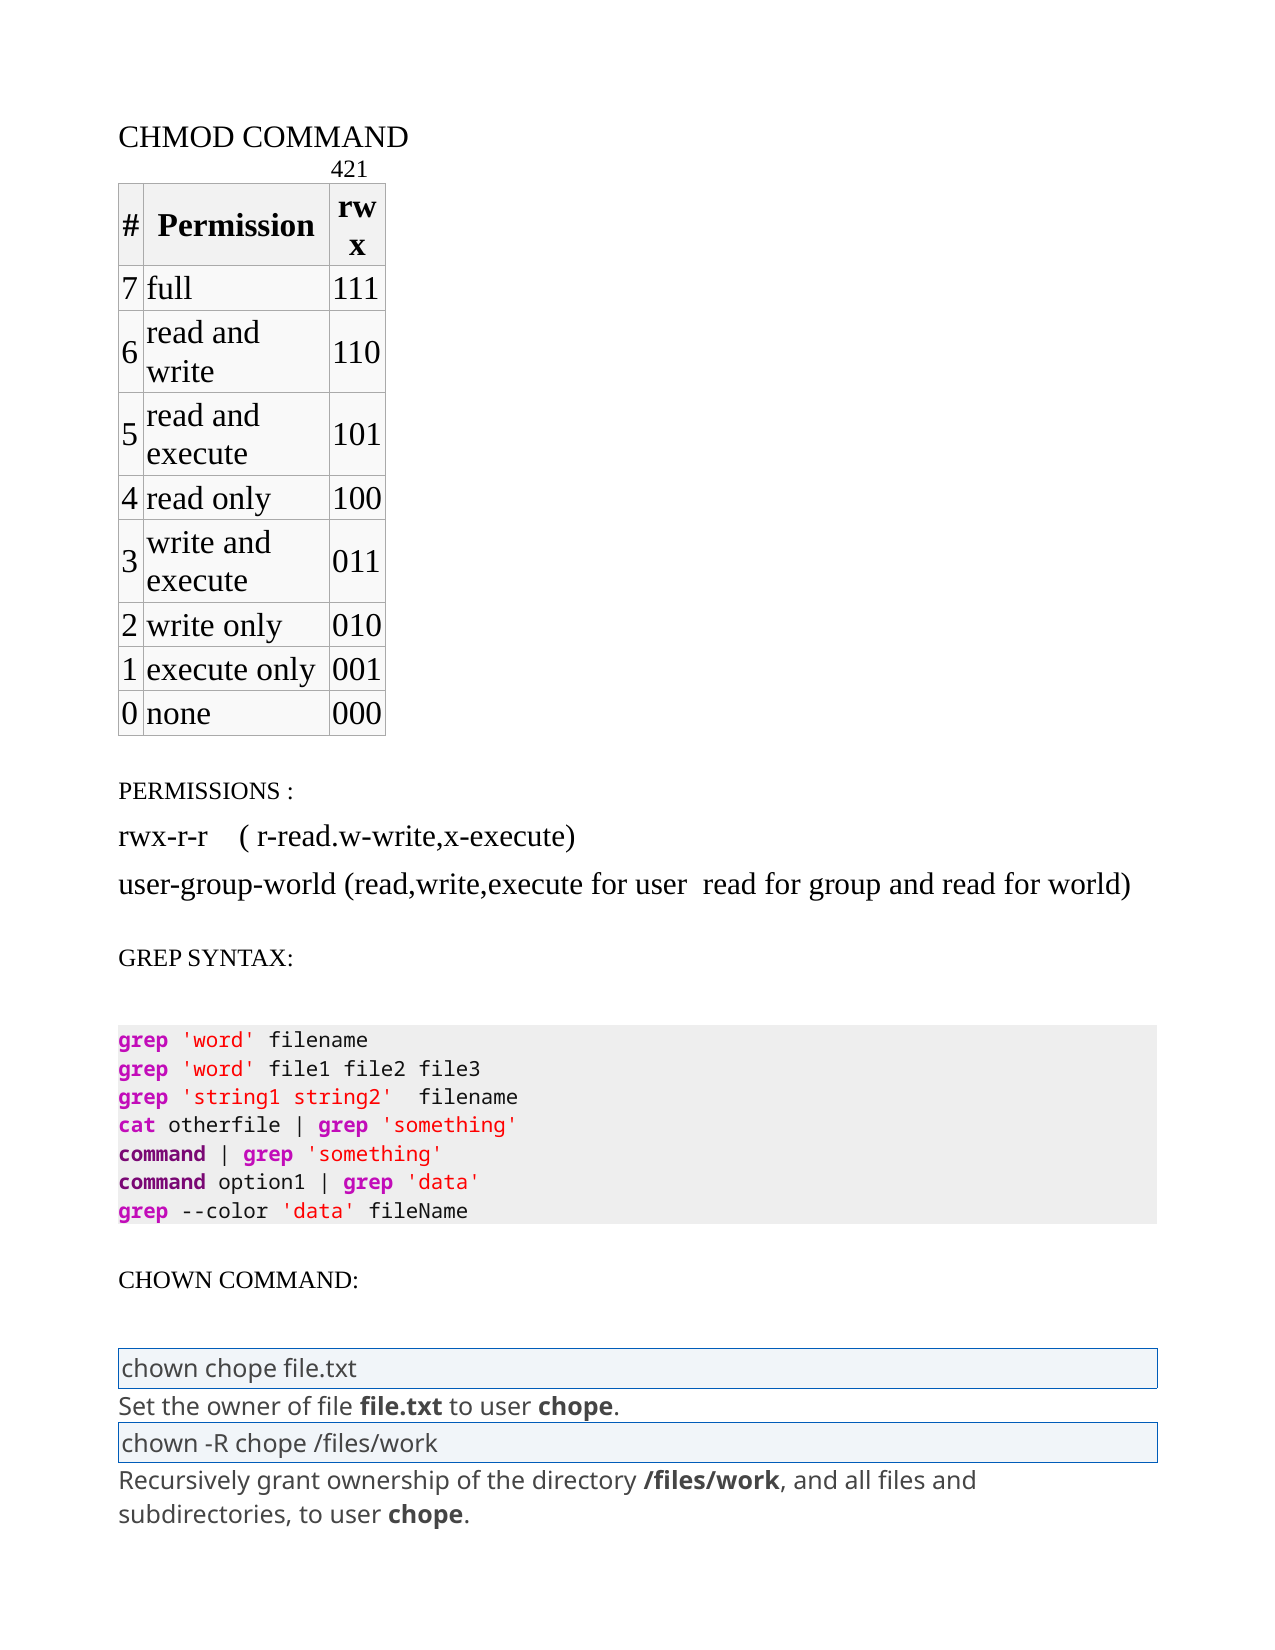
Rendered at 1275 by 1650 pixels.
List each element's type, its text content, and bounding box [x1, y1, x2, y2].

text rwx-r-r ( r-read.w-write,x-execute) [118, 817, 1157, 853]
text chown -R chope /files/work [119, 1423, 1157, 1462]
table_cell 111 [330, 266, 385, 310]
table_cell 6 [119, 311, 143, 392]
table_header Permission [144, 184, 329, 265]
text grep 'word' filename [118, 1025, 1157, 1054]
table_cell write only [144, 603, 329, 646]
table_cell 5 [119, 393, 143, 475]
table_cell 7 [119, 266, 143, 310]
text PERMISSIONS : [118, 776, 1157, 805]
text grep 'word' file1 file2 file3 [118, 1054, 1157, 1082]
table_cell execute only [144, 647, 329, 690]
text command | grep 'something' [118, 1139, 1157, 1167]
table_cell 101 [330, 393, 385, 475]
table_cell write and execute [144, 520, 329, 602]
text 421 [118, 154, 1157, 183]
table_cell 110 [330, 311, 385, 392]
text grep 'string1 string2' filename [118, 1082, 1157, 1111]
table_cell 0 [119, 691, 143, 734]
text grep --color 'data' fileName [118, 1196, 1157, 1224]
table_cell 010 [330, 603, 385, 646]
table_cell read and execute [144, 393, 329, 475]
table_cell 1 [119, 647, 143, 690]
table_cell 2 [119, 603, 143, 646]
table_cell 3 [119, 520, 143, 602]
text user-group-world (read,write,execute for user read for group and read for world) [118, 866, 1157, 902]
table_cell 000 [330, 691, 385, 734]
table_cell none [144, 691, 329, 734]
table_cell read and write [144, 311, 329, 392]
text Set the owner of file file.txt to user chope. [118, 1389, 1157, 1422]
table_cell 100 [330, 476, 385, 519]
text chown chope file.txt [119, 1349, 1157, 1388]
table_header # [119, 184, 143, 265]
table_cell 4 [119, 476, 143, 519]
text GREP SYNTAX: [118, 914, 1157, 972]
text CHOWN COMMAND: [118, 1266, 1157, 1294]
text Recursively grant ownership of the directory /files/work, and all files and subdirectories, to user chope. [118, 1463, 1157, 1531]
text cat otherfile | grep 'something' [118, 1111, 1157, 1139]
table_header rwx [330, 184, 385, 265]
text CHMOD COMMAND [118, 118, 1157, 154]
table_cell full [144, 266, 329, 310]
table_cell 011 [330, 520, 385, 602]
table_cell read only [144, 476, 329, 519]
table_cell 001 [330, 647, 385, 690]
text command option1 | grep 'data' [118, 1167, 1157, 1196]
